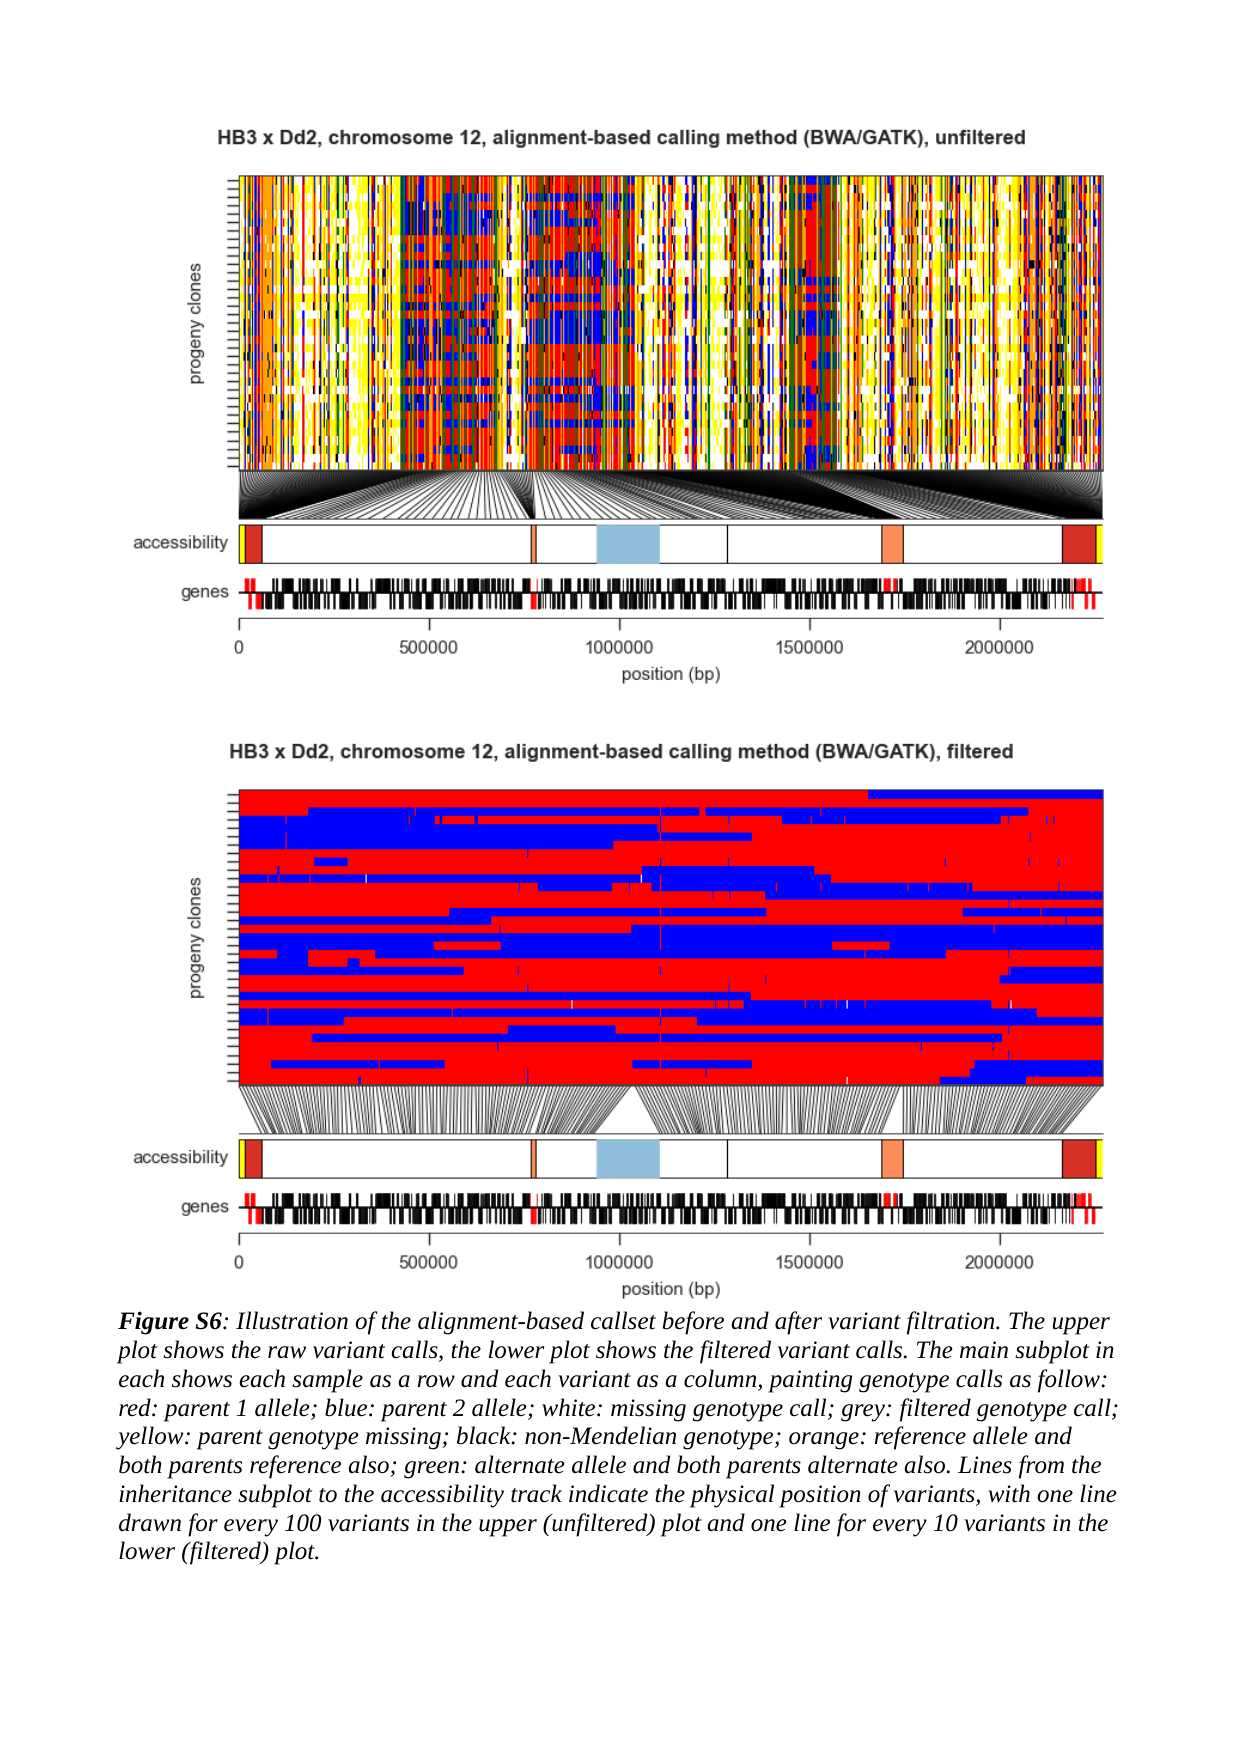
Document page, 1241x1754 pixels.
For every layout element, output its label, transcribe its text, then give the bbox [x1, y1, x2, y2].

picture [118, 732, 1123, 1307]
picture [118, 118, 1123, 692]
text Figure S6: Illustration of the alignment-based callset before and after variant filtration. The upper plot shows the raw variant calls, the lower plot shows the filtered variant calls. The main subplot in each shows each sample as a row and each variant as a column, painting genotype calls as follow: red: parent 1 allele; blue: parent 2 allele; white: missing genotype call; grey: filtered genotype call; yellow: parent genotype missing; black: non-Mendelian genotype; orange: reference allele and both parents reference also; green: alternate allele and both parents alternate also. Lines from the inheritance subplot to the accessibility track indicate the physical position of variants, with one line drawn for every 100 variants in the upper (unfiltered) plot and one line for every 10 variants in the lower (filtered) plot. [118, 1307, 1122, 1565]
